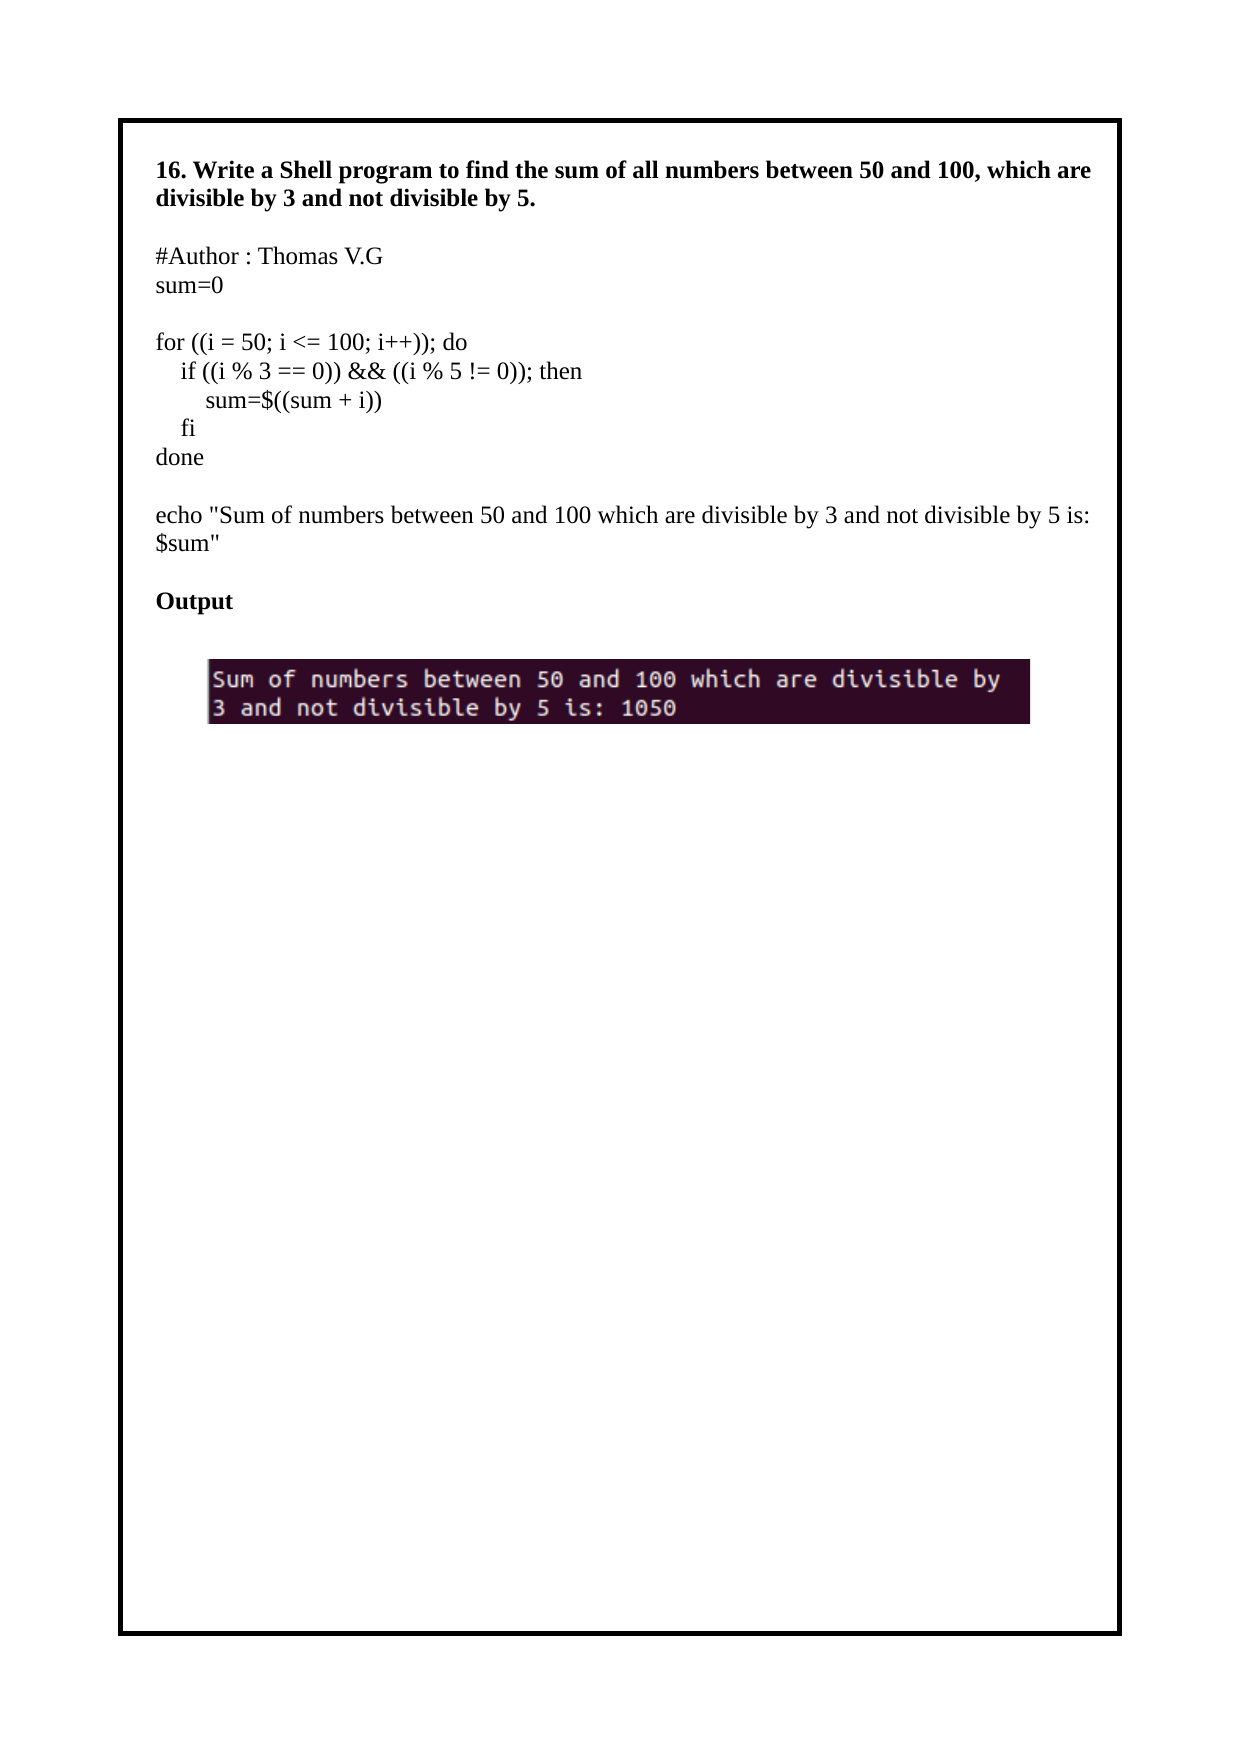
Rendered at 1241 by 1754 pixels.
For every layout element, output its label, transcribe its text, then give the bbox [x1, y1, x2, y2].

text #Author : Thomas V.G [155, 241, 1114, 270]
text fi [155, 413, 1114, 442]
text sum=$((sum + i)) [155, 385, 1114, 413]
text for ((i = 50; i <= 100; i++)); do [155, 327, 1114, 356]
text sum=0 [155, 270, 1114, 298]
text divisible by 3 and not divisible by 5. [155, 183, 1114, 212]
text echo "Sum of numbers between 50 and 100 which are divisible by 3 and not divisible by 5 is: $sum" [155, 500, 1114, 557]
text 16. Write a Shell program to find the sum of all numbers between 50 and 100, which are [155, 155, 1114, 183]
picture [206, 659, 1031, 724]
text done [155, 442, 1114, 471]
text if ((i % 3 == 0)) && ((i % 5 != 0)); then [155, 356, 1114, 385]
text Output [155, 586, 1114, 615]
